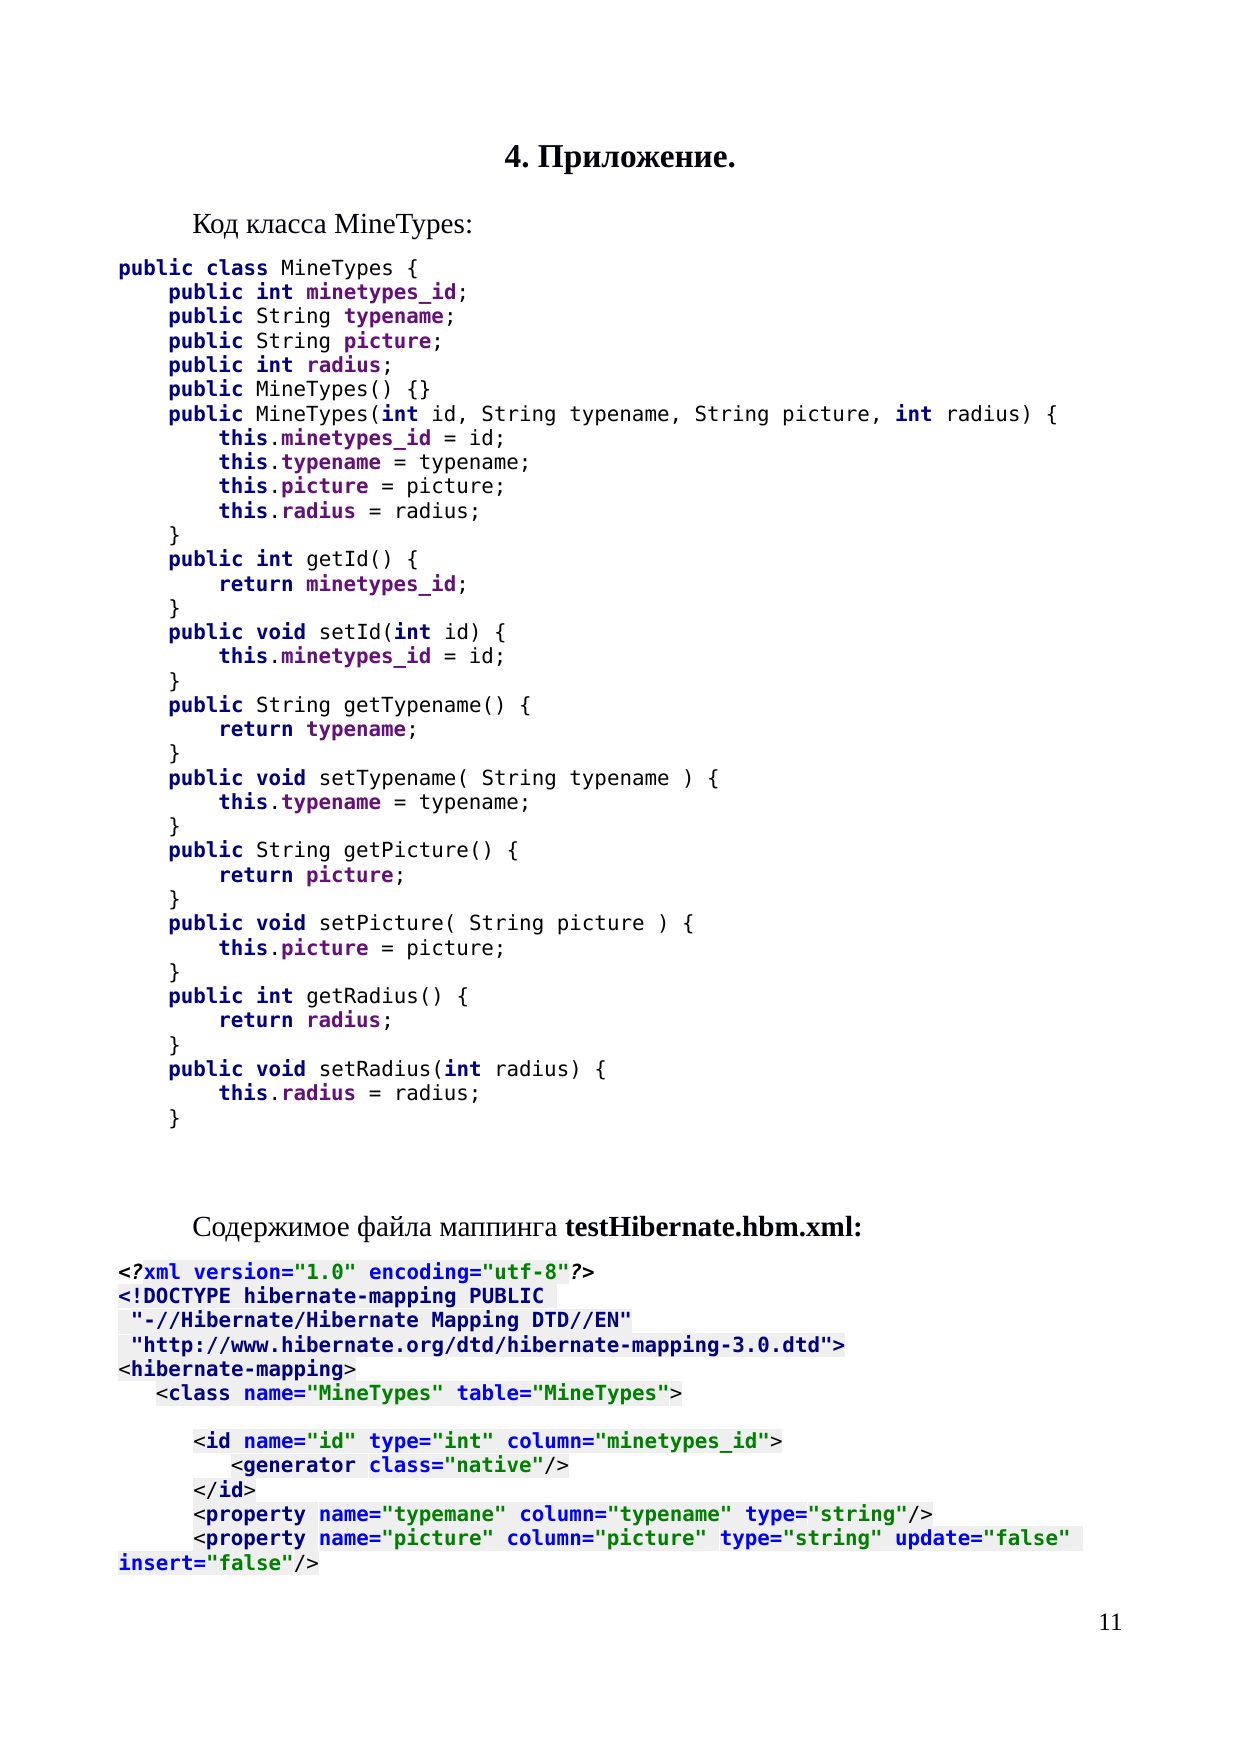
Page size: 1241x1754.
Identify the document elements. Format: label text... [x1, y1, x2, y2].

text this.radius = radius; [118, 1081, 1122, 1106]
text public String picture; [118, 329, 1122, 353]
text return minetypes_id; [118, 572, 1122, 596]
text Код класса MineTypes: [118, 206, 1122, 239]
text return typename; [118, 717, 1122, 741]
text } [118, 887, 1122, 911]
subtitle Приложение. [118, 136, 1122, 174]
text } [118, 596, 1122, 620]
text <!DOCTYPE hibernate-mapping PUBLIC [118, 1284, 1122, 1308]
text } [118, 1033, 1122, 1057]
text this.minetypes_id = id; [118, 426, 1122, 450]
text public class MineTypes { [118, 256, 1122, 280]
text public void setRadius(int radius) { [118, 1057, 1122, 1081]
text public int radius; [118, 353, 1122, 377]
text <hibernate-mapping> [118, 1357, 1122, 1381]
text Содержимое файла маппинга testHibernate.hbm.xml: [118, 1209, 1122, 1243]
text <property name="picture" column="picture" type="string" update="false" insert="false"/> [118, 1526, 1122, 1575]
text public void setId(int id) { [118, 620, 1122, 644]
text public int minetypes_id; [118, 280, 1122, 304]
text <?xml version="1.0" encoding="utf-8"?> [118, 1260, 1122, 1284]
text this.picture = picture; [118, 936, 1122, 960]
text return radius; [118, 1008, 1122, 1033]
text public void setPicture( String picture ) { [118, 911, 1122, 936]
text <generator class="native"/> [118, 1453, 1122, 1478]
text } [118, 669, 1122, 693]
text } [118, 960, 1122, 984]
text } [118, 741, 1122, 766]
text public MineTypes(int id, String typename, String picture, int radius) { [118, 402, 1122, 426]
text "http://www.hibernate.org/dtd/hibernate-mapping-3.0.dtd"> [118, 1333, 1122, 1357]
text </id> [118, 1478, 1122, 1502]
text public String typename; [118, 304, 1122, 329]
text } [118, 523, 1122, 547]
text public String getPicture() { [118, 838, 1122, 863]
text this.picture = picture; [118, 474, 1122, 499]
text this.minetypes_id = id; [118, 644, 1122, 669]
text <id name="id" type="int" column="minetypes_id"> [118, 1429, 1122, 1453]
text } [118, 1106, 1122, 1130]
text this.typename = typename; [118, 450, 1122, 474]
text <property name="typemane" column="typename" type="string"/> [118, 1502, 1122, 1526]
text public int getId() { [118, 547, 1122, 572]
text public String getTypename() { [118, 693, 1122, 717]
text public void setTypename( String typename ) { [118, 766, 1122, 790]
text } [118, 814, 1122, 838]
text <class name="MineTypes" table="MineTypes"> [118, 1381, 1122, 1406]
text this.typename = typename; [118, 790, 1122, 814]
text "-//Hibernate/Hibernate Mapping DTD//EN" [118, 1308, 1122, 1333]
text this.radius = radius; [118, 499, 1122, 523]
text return picture; [118, 863, 1122, 887]
text public int getRadius() { [118, 984, 1122, 1008]
text public MineTypes() {} [118, 377, 1122, 402]
